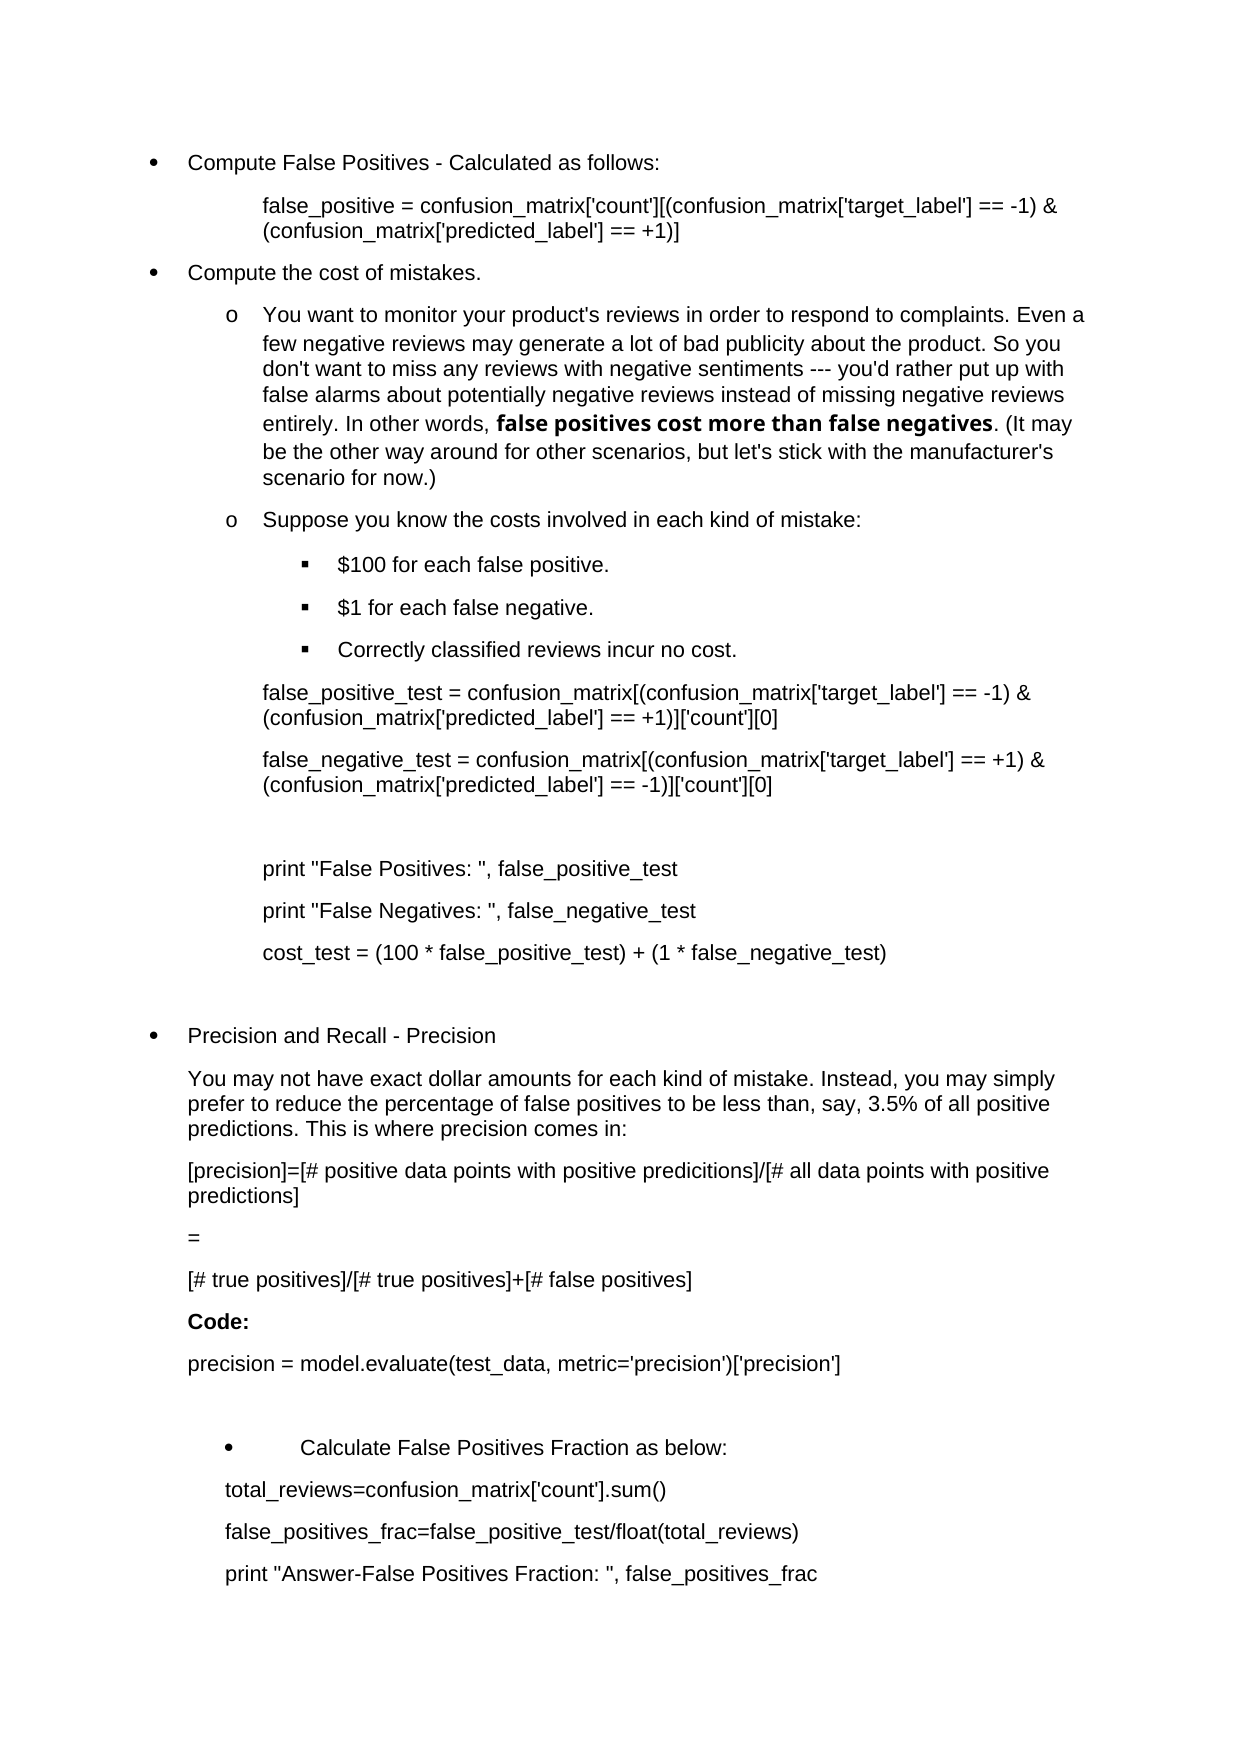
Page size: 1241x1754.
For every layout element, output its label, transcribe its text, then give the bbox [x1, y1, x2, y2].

list Calculate False Positives Fraction as below: [225, 1434, 1090, 1460]
list You want to monitor your product's reviews in order to respond to complaints. Even a few negative reviews may generate a lot of bad publicity about the product. So you don't want to miss any reviews with negative sentiments --- you'd rather put up with false alarms about potentially negative reviews instead of missing negative reviews entirely. In other words, false positives cost more than false negatives. (It may be the other way around for other scenarios, but let's stick with the manufacturer's scenario for now.) [225, 302, 1090, 490]
list false_positives_frac=false_positive_test/float(total_reviews) [225, 1519, 1090, 1544]
list Compute False Positives - Calculated as follows: [150, 150, 1090, 175]
list Correctly classified reviews incur no cost. [300, 637, 1090, 662]
list Precision and Recall - Precision [150, 1023, 1090, 1048]
list Code: [187, 1309, 1090, 1334]
list [# true positives]/[# true positives]+[# false positives] [187, 1267, 1090, 1292]
text false_positive = confusion_matrix['count'][(confusion_matrix['target_label'] == -1) & (confusion_matrix['predicted_label'] == +1)] [262, 193, 1090, 243]
list total_reviews=confusion_matrix['count'].sum() [225, 1477, 1090, 1502]
list Compute the cost of mistakes. [150, 260, 1090, 285]
list cost_test = (100 * false_positive_test) + (1 * false_negative_test) [262, 939, 1090, 965]
list print "False Positives: ", false_positive_test [262, 856, 1090, 881]
list = [187, 1225, 1090, 1250]
list $1 for each false negative. [300, 594, 1090, 620]
list precision = model.evaluate(test_data, metric='precision')['precision'] [187, 1351, 1090, 1376]
list You may not have exact dollar amounts for each kind of mistake. Instead, you may simply prefer to reduce the percentage of false positives to be less than, say, 3.5% of all positive predictions. This is where precision comes in: [187, 1066, 1090, 1141]
list $100 for each false positive. [300, 552, 1090, 577]
list [precision]=[# positive data points with positive predicitions]/[# all data points with positive predictions] [187, 1158, 1090, 1208]
list print "False Negatives: ", false_negative_test [262, 898, 1090, 923]
list Suppose you know the costs involved in each kind of mistake: [225, 507, 1090, 534]
list false_positive_test = confusion_matrix[(confusion_matrix['target_label'] == -1) & (confusion_matrix['predicted_label'] == +1)]['count'][0] [262, 680, 1090, 730]
list false_negative_test = confusion_matrix[(confusion_matrix['target_label'] == +1) & (confusion_matrix['predicted_label'] == -1)]['count'][0] [262, 747, 1090, 797]
list print "Answer-False Positives Fraction: ", false_positives_frac [225, 1561, 1090, 1586]
